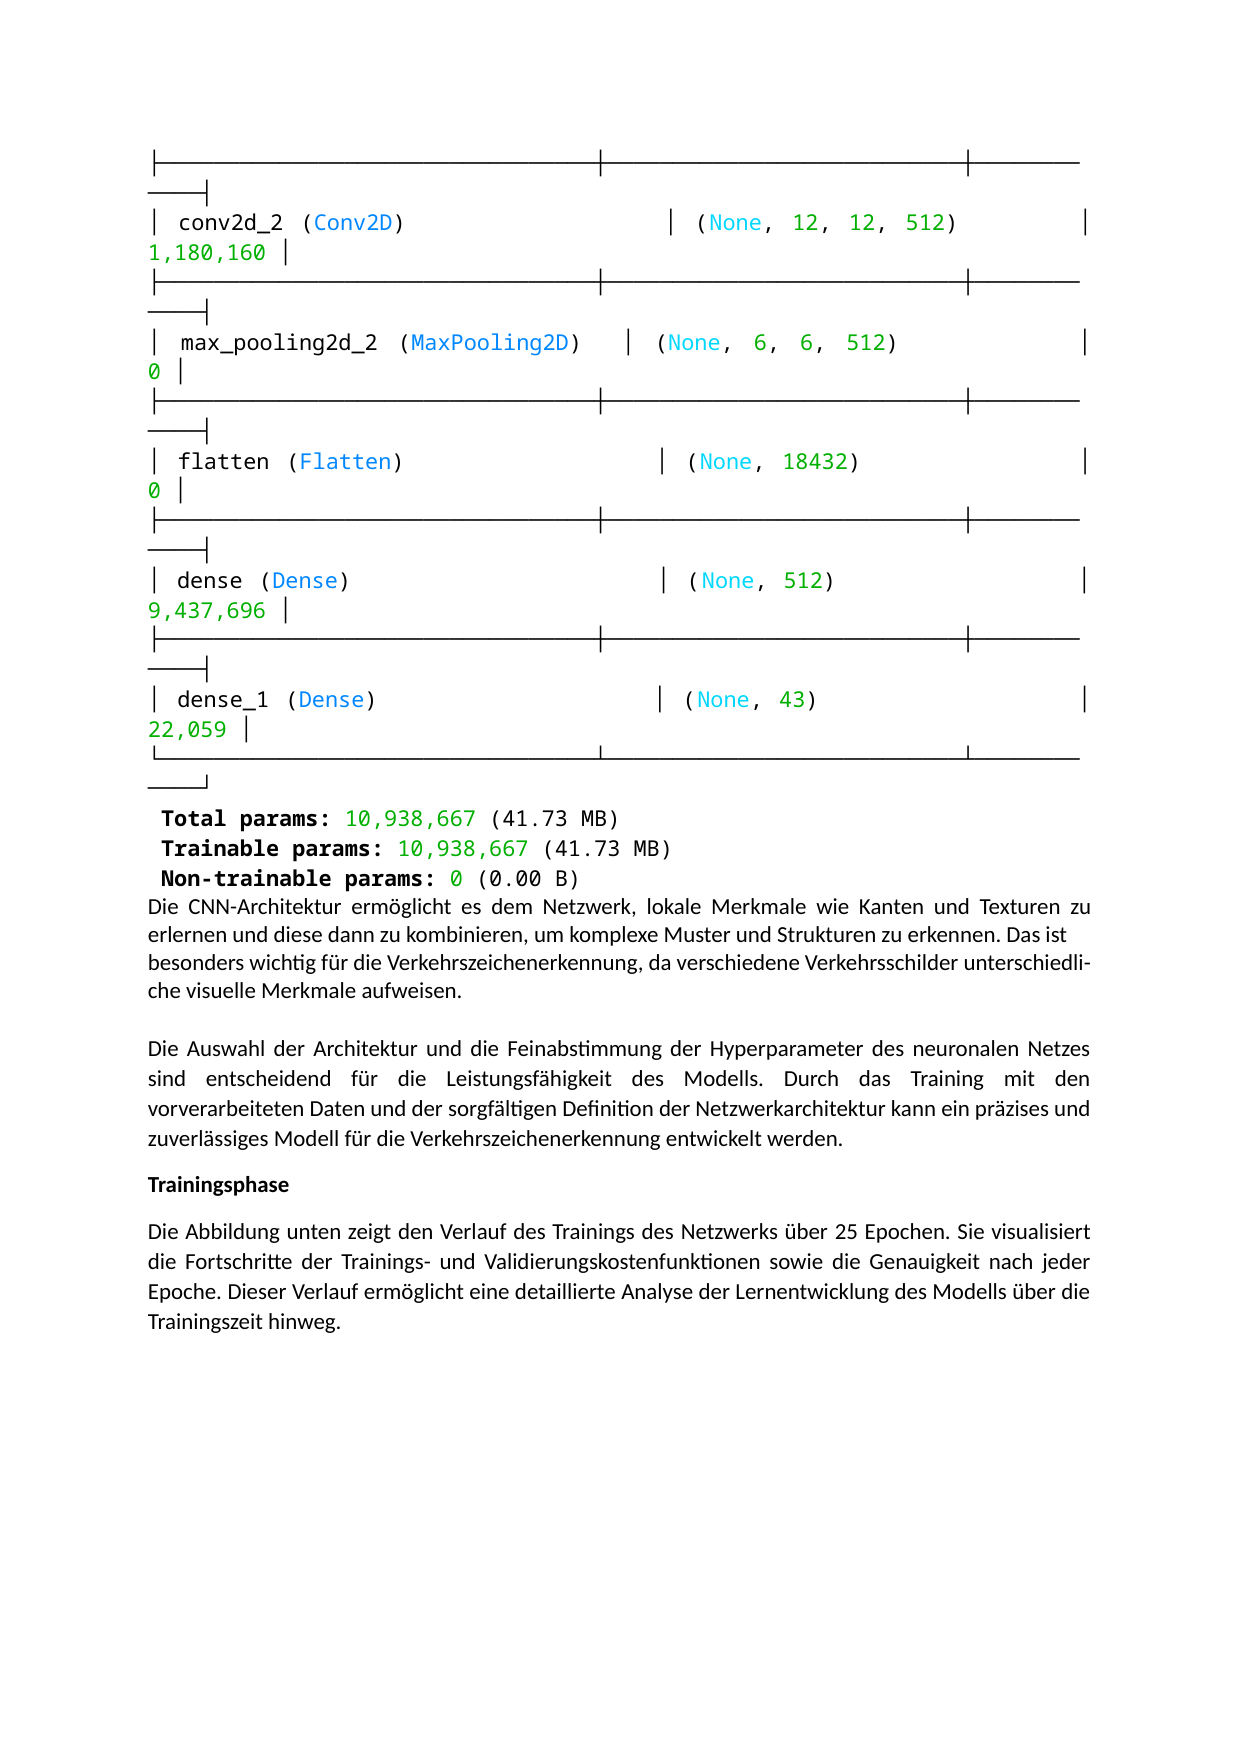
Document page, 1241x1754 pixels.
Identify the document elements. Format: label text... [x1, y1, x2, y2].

text ├─────────────────────────────────┼───────────────────────────┼────────────┤ [148, 267, 1092, 326]
text Trainable params: 10,938,667 (41.73 MB) [148, 833, 1092, 863]
text ├─────────────────────────────────┼───────────────────────────┼────────────┤ [148, 505, 1092, 565]
text Total params: 10,938,667 (41.73 MB) [148, 803, 1092, 833]
text Die Abbildung unten zeigt den Verlauf des Trainings des Netzwerks über 25 Epochen. Sie visualisiert die Fortschritte der Trainings- und Validierungskostenfunktionen sowie die Genauigkeit nach jeder Epoche. Dieser Verlauf ermöglicht eine detaillierte Analyse der Lernentwicklung des Modells über die Trainingszeit hinweg. [148, 1217, 1092, 1335]
text Non-trainable params: 0 (0.00 B) [148, 863, 1092, 892]
text ├─────────────────────────────────┼───────────────────────────┼────────────┤ [148, 386, 1092, 446]
text Die CNN-Architektur ermöglicht es dem Netzwerk, lokale Merkmale wie Kanten und Texturen zu erlernen und diese dann zu kombinieren, um komplexe Muster und Strukturen zu erkennen. Das ist [148, 892, 1092, 948]
text Trainingsphase [148, 1171, 1092, 1199]
text │ max_pooling2d_2 (MaxPooling2D) │ (None, 6, 6, 512) │ 0 │ [148, 326, 1092, 386]
text └─────────────────────────────────┴───────────────────────────┴────────────┘ [148, 743, 1092, 803]
text │ dense (Dense) │ (None, 512) │ 9,437,696 │ [148, 565, 1092, 624]
text besonders wichtig für die Verkehrszeichenerkennung, da verschiedene Verkehrsschilder unterschiedli-che visuelle Merkmale aufweisen. [148, 948, 1092, 1004]
text │ dense_1 (Dense) │ (None, 43) │ 22,059 │ [148, 684, 1092, 743]
text ├─────────────────────────────────┼───────────────────────────┼────────────┤ [148, 148, 1092, 207]
text Die Auswahl der Architektur und die Feinabstimmung der Hyperparameter des neuronalen Netzes sind entscheidend für die Leistungsfähigkeit des Modells. Durch das Training mit den vorverarbeiteten Daten und der sorgfältigen Definition der Netzwerkarchitektur kann ein präzises und zuverlässiges Modell für die Verkehrszeichenerkennung entwickelt werden. [148, 1034, 1092, 1152]
text ├─────────────────────────────────┼───────────────────────────┼────────────┤ [148, 624, 1092, 684]
text │ flatten (Flatten) │ (None, 18432) │ 0 │ [148, 446, 1092, 505]
text │ conv2d_2 (Conv2D) │ (None, 12, 12, 512) │ 1,180,160 │ [148, 207, 1092, 267]
